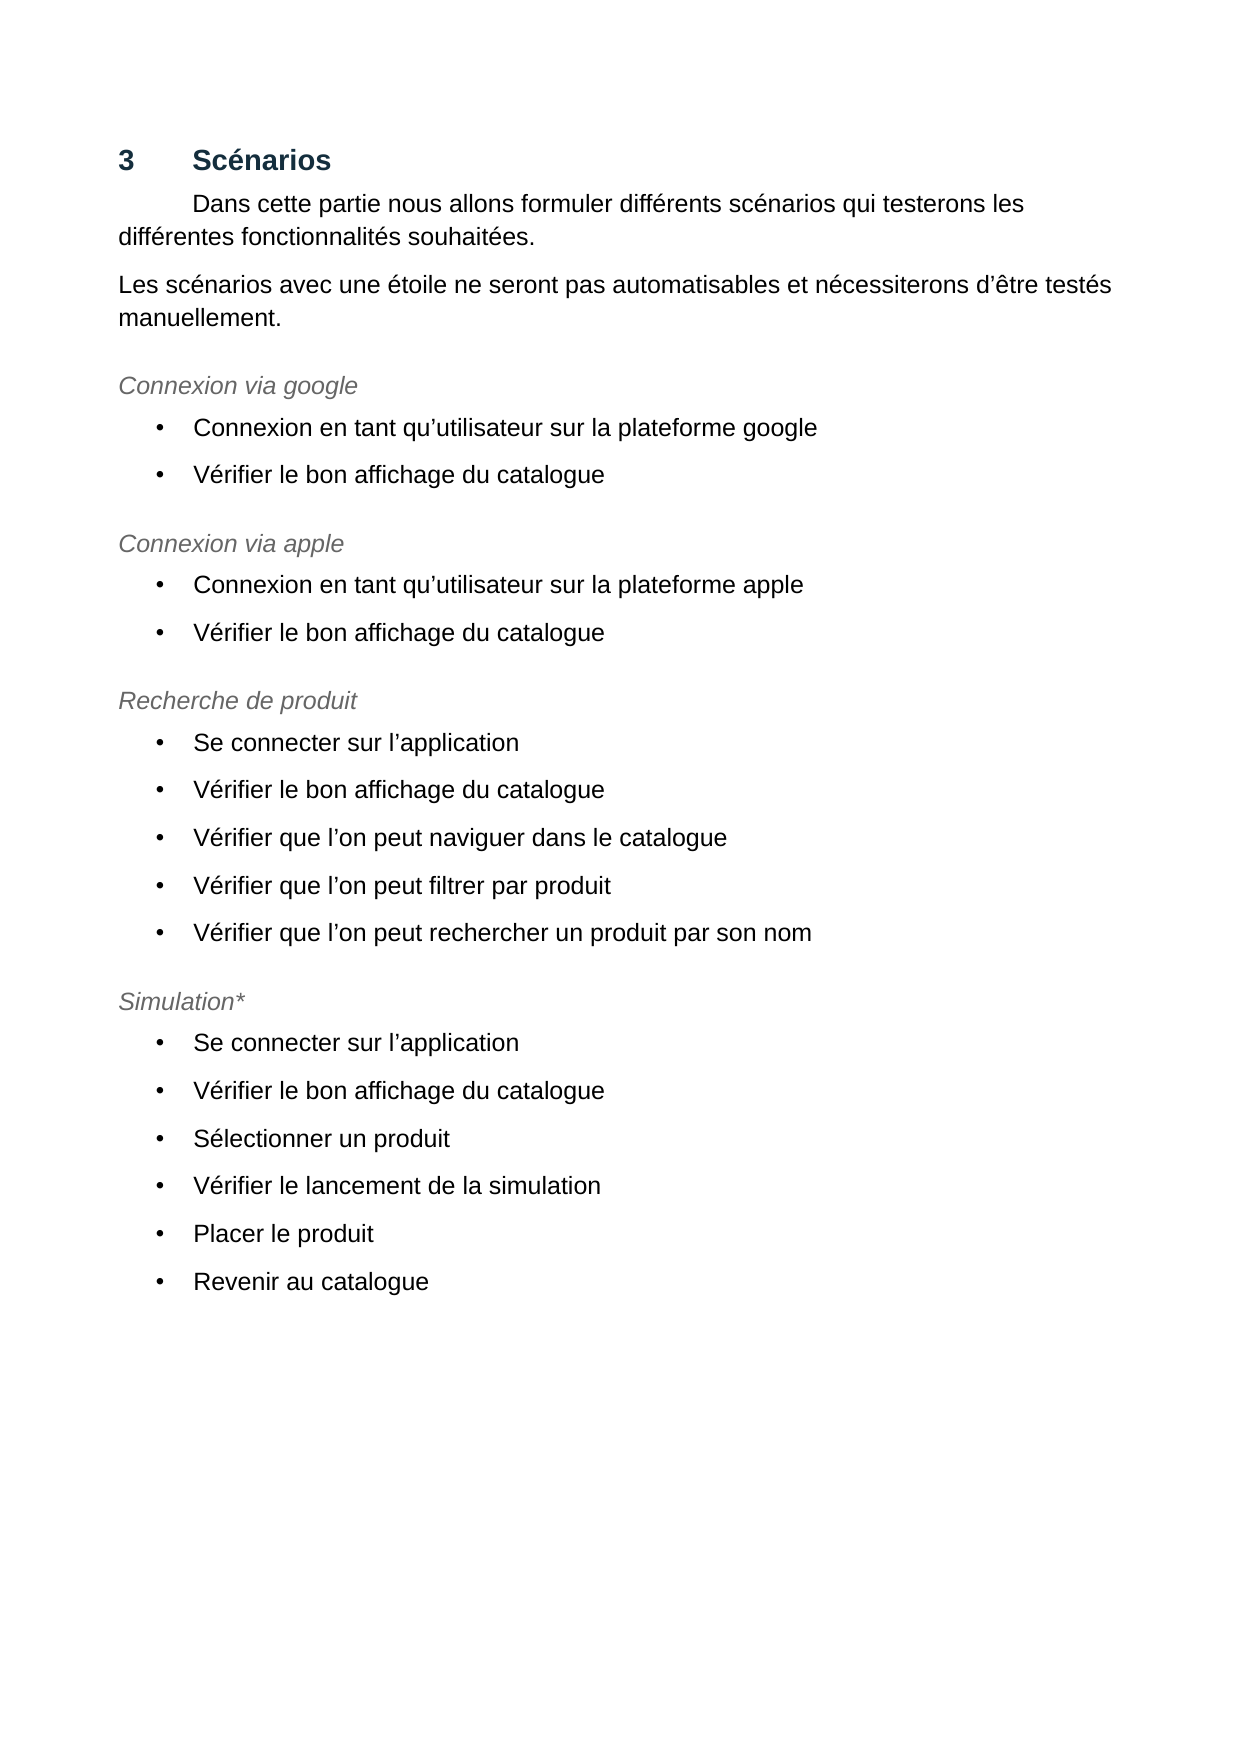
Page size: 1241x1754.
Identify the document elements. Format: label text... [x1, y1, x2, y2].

subtitle Scénarios [118, 143, 1122, 177]
list Connexion en tant qu’utilisateur sur la plateforme google [156, 412, 1122, 441]
list Vérifier le lancement de la simulation [156, 1171, 1122, 1200]
text Dans cette partie nous allons formuler différents scénarios qui testerons les différentes fonctionnalités souhaitées. [118, 189, 1122, 251]
subtitle Connexion via apple [118, 529, 1122, 557]
list Vérifier le bon affichage du catalogue [156, 460, 1122, 489]
list Revenir au catalogue [156, 1267, 1122, 1296]
list Vérifier le bon affichage du catalogue [156, 618, 1122, 647]
list Connexion en tant qu’utilisateur sur la plateforme apple [156, 570, 1122, 599]
subtitle Connexion via google [118, 371, 1122, 400]
list Placer le produit [156, 1219, 1122, 1248]
list Sélectionner un produit [156, 1123, 1122, 1152]
list Se connecter sur l’application [156, 1028, 1122, 1057]
list Vérifier que l’on peut rechercher un produit par son nom [156, 918, 1122, 947]
text Les scénarios avec une étoile ne seront pas automatisables et nécessiterons d’être testés manuellement. [118, 270, 1122, 332]
list Vérifier le bon affichage du catalogue [156, 775, 1122, 804]
list Vérifier le bon affichage du catalogue [156, 1076, 1122, 1105]
list Vérifier que l’on peut naviguer dans le catalogue [156, 823, 1122, 852]
list Se connecter sur l’application [156, 727, 1122, 756]
subtitle Simulation* [118, 987, 1122, 1016]
subtitle Recherche de produit [118, 686, 1122, 715]
list Vérifier que l’on peut filtrer par produit [156, 871, 1122, 899]
